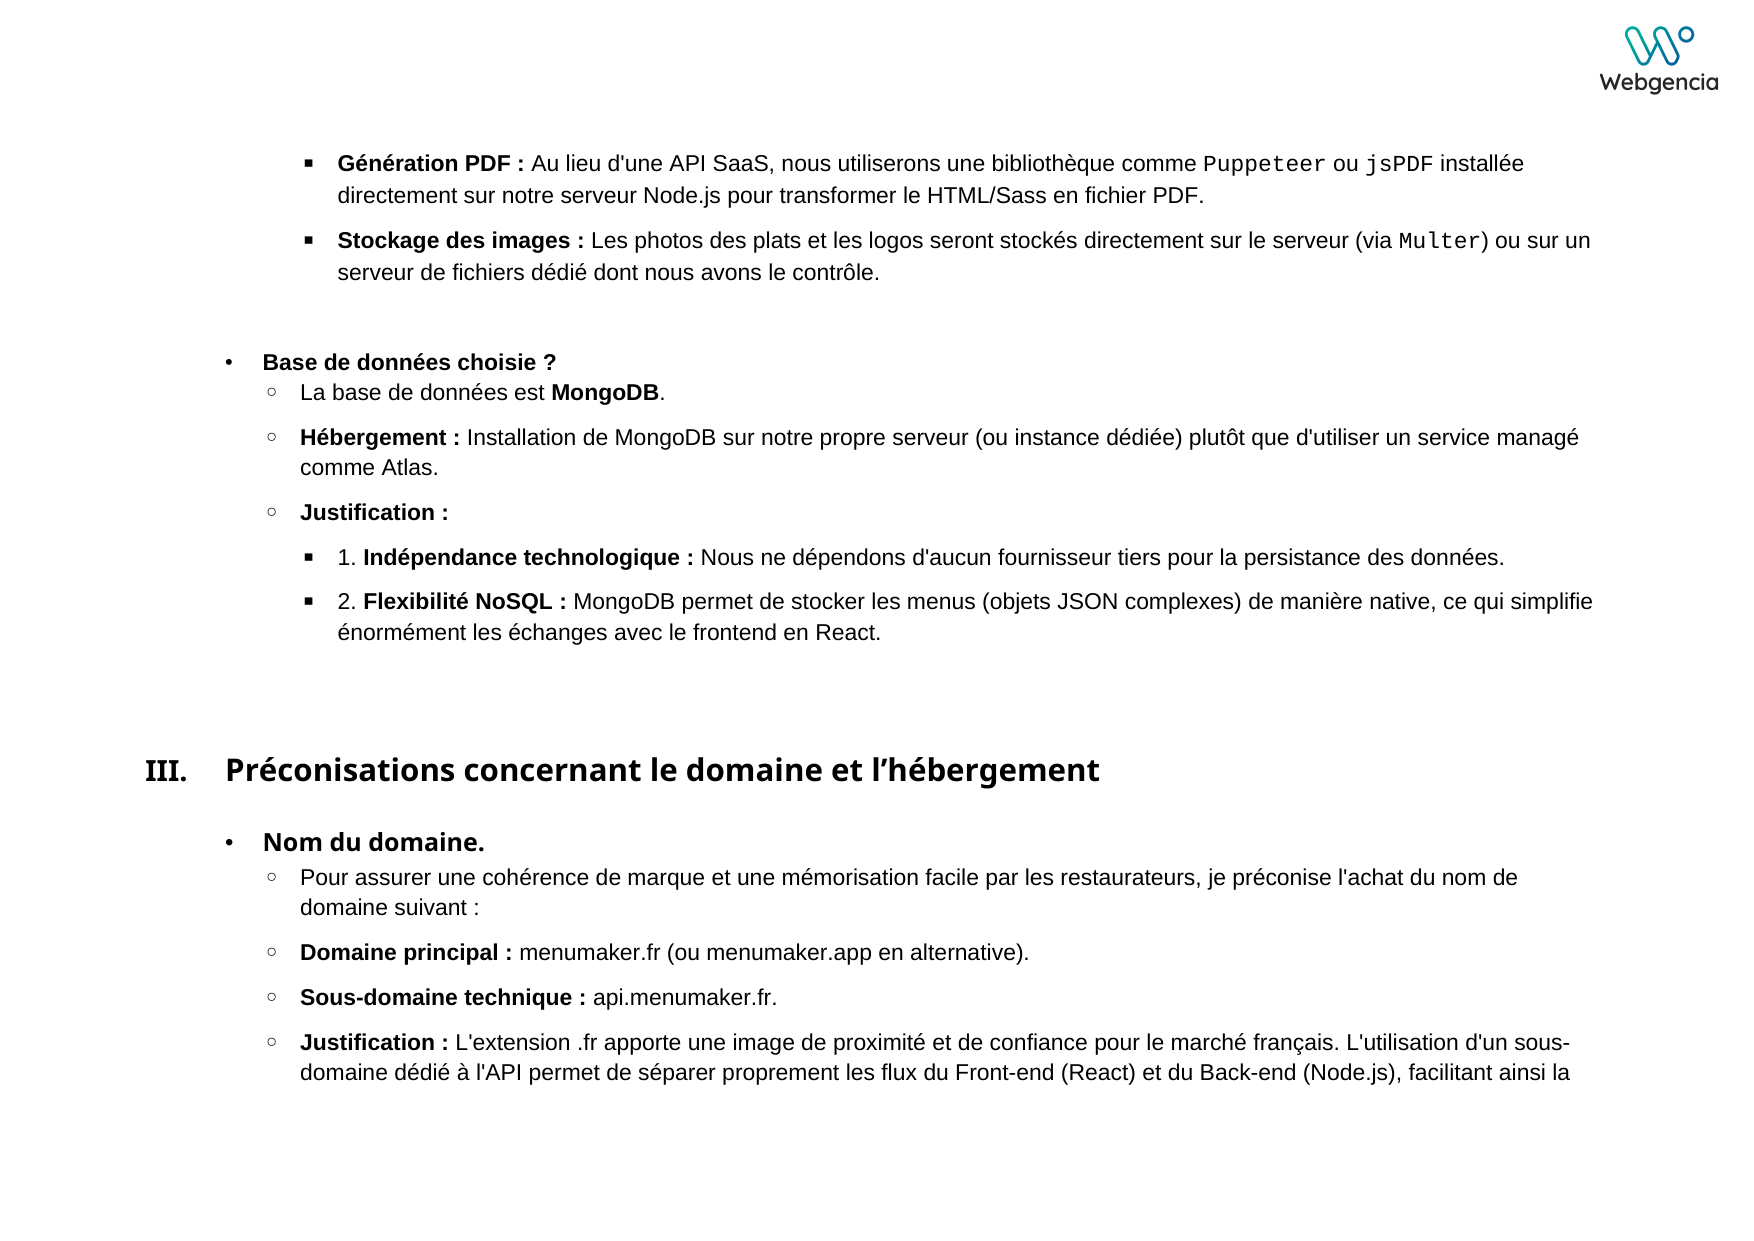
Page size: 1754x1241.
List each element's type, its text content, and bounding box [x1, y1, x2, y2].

list 2. Flexibilité NoSQL : MongoDB permet de stocker les menus (objets JSON complexes) de manière native, ce qui simplifie énormément les échanges avec le frontend en React. [300, 588, 1604, 645]
list Justification : [262, 499, 1604, 525]
list Stockage des images : Les photos des plats et les logos seront stockés directement sur le serveur (via Multer) ou sur un serveur de fichiers dédié dont nous avons le contrôle. [300, 227, 1604, 286]
subtitle Préconisations concernant le domaine et l’hébergement [187, 748, 1604, 791]
list La base de données est MongoDB. [262, 379, 1604, 405]
list Hébergement : Installation de MongoDB sur notre propre serveur (ou instance dédiée) plutôt que d'utiliser un service managé comme Atlas. [262, 424, 1604, 480]
list Justification : L'extension .fr apporte une image de proximité et de confiance pour le marché français. L'utilisation d'un sous-domaine dédié à l'API permet de séparer proprement les flux du Front-end (React) et du Back-end (Node.js), facilitant ainsi la [262, 1028, 1604, 1085]
list Base de données choisie ? [225, 349, 1604, 375]
picture [1580, 20, 1739, 101]
list Sous-domaine technique : api.menumaker.fr. [262, 984, 1604, 1010]
list Pour assurer une cohérence de marque et une mémorisation facile par les restaurateurs, je préconise l'achat du nom de domaine suivant : [262, 864, 1604, 921]
list Nom du domaine. [225, 825, 1604, 859]
list Domaine principal : menumaker.fr (ou menumaker.app en alternative). [262, 939, 1604, 965]
list 1. Indépendance technologique : Nous ne dépendons d'aucun fournisseur tiers pour la persistance des données. [300, 543, 1604, 570]
list Génération PDF : Au lieu d'une API SaaS, nous utiliserons une bibliothèque comme Puppeteer ou jsPDF installée directement sur notre serveur Node.js pour transformer le HTML/Sass en fichier PDF. [300, 150, 1604, 208]
